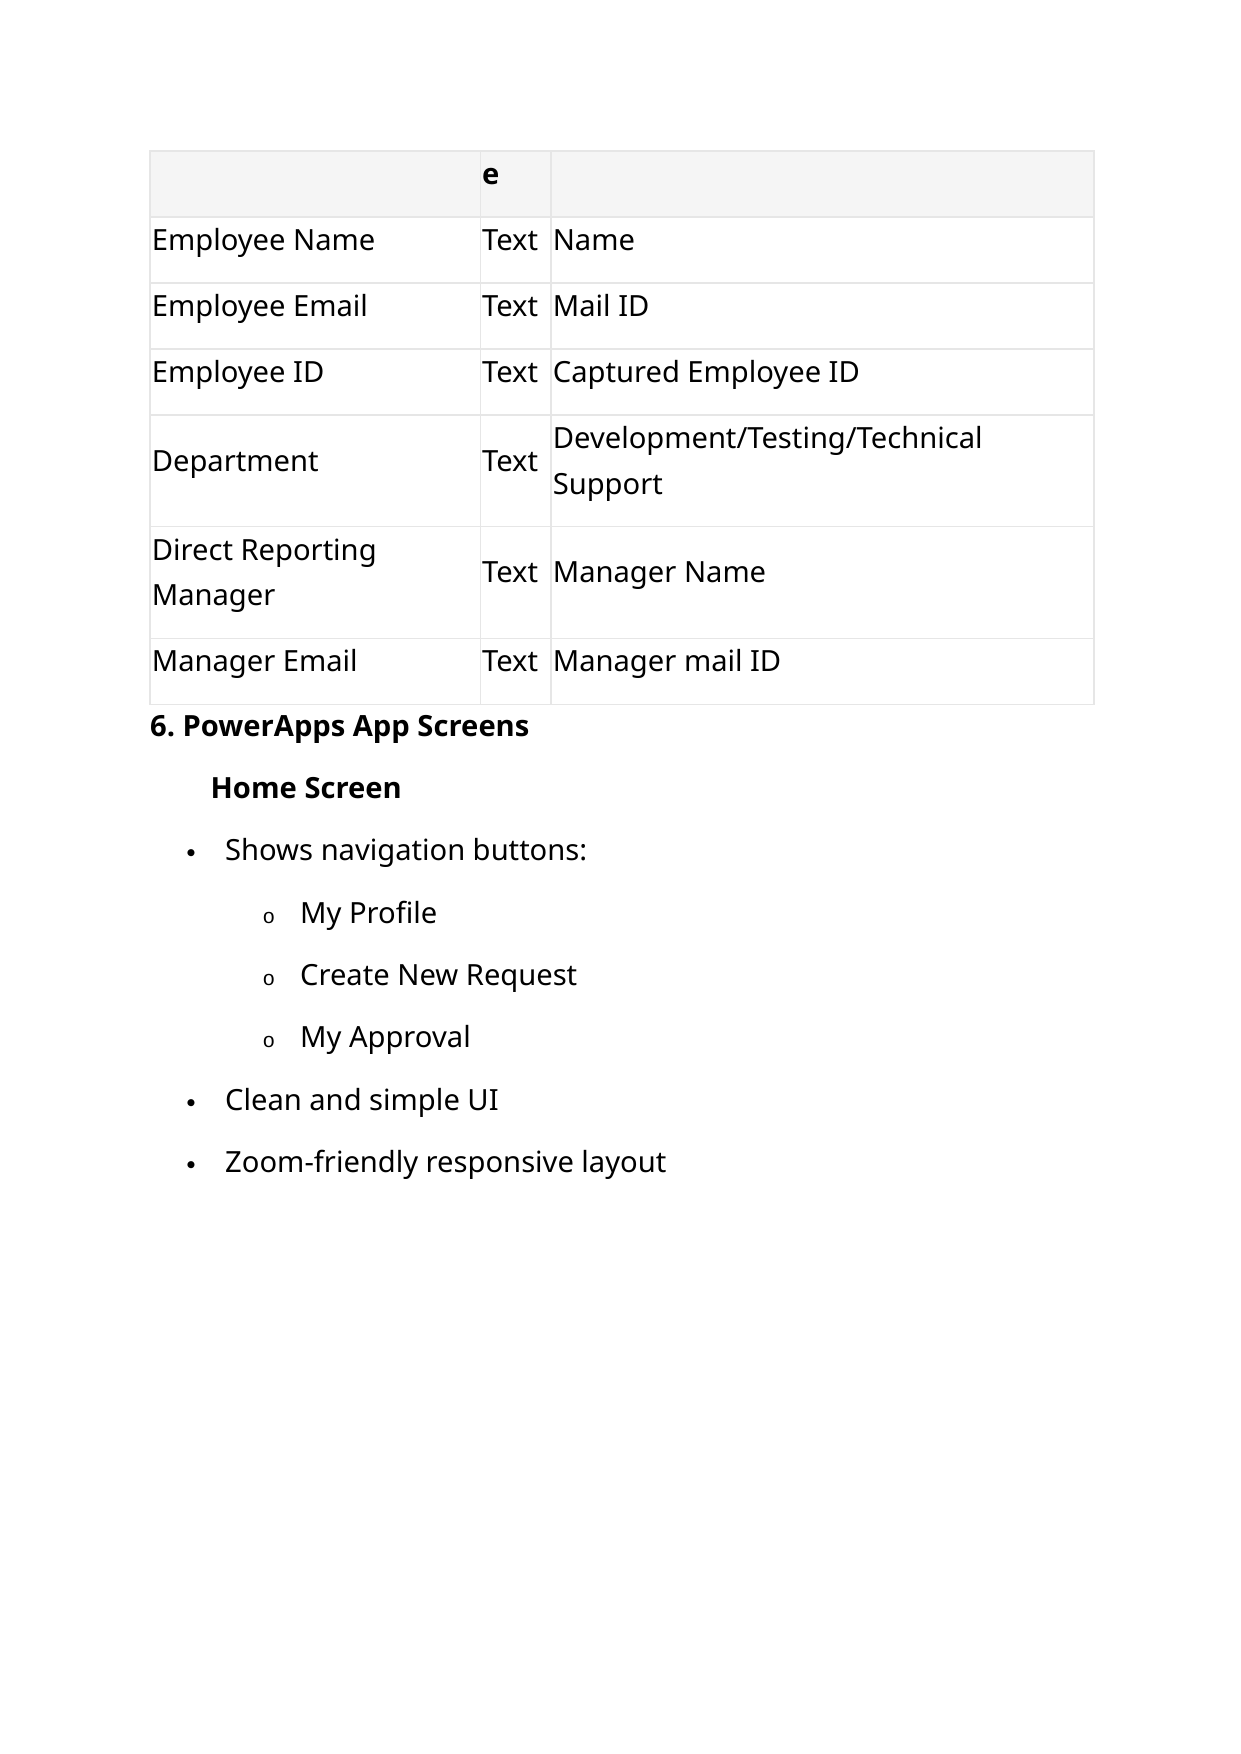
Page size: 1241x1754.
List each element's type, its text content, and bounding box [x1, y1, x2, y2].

table_header [552, 152, 1093, 216]
table_header [151, 152, 480, 216]
table_cell Direct Reporting Manager [151, 527, 480, 637]
list Shows navigation buttons: [187, 830, 1090, 869]
table_cell Development/Testing/Technical Support [552, 416, 1093, 526]
text Home Screen [150, 767, 1090, 807]
table_cell Manager Name [552, 527, 1093, 637]
table_cell Captured Employee ID [552, 350, 1093, 414]
table_header e [481, 152, 550, 216]
table_cell Mail ID [552, 284, 1093, 348]
table_cell Manager mail ID [552, 639, 1093, 703]
table_cell Text [481, 350, 550, 414]
table_cell Employee ID [151, 350, 480, 414]
list My Profile [262, 892, 1090, 932]
list Zoom‑friendly responsive layout [187, 1141, 1090, 1181]
table_cell Name [552, 218, 1093, 282]
list Create New Request [262, 954, 1090, 994]
table_cell Text [481, 639, 550, 703]
list Clean and simple UI [187, 1079, 1090, 1118]
table_cell Manager Email [151, 639, 480, 703]
text 6. PowerApps App Screens [150, 705, 1090, 745]
table_cell Text [481, 416, 550, 526]
table_cell Employee Email [151, 284, 480, 348]
list My Approval [262, 1017, 1090, 1056]
table_cell Text [481, 218, 550, 282]
table_cell Text [481, 284, 550, 348]
table_cell Text [481, 527, 550, 637]
table_cell Department [151, 416, 480, 526]
table_cell Employee Name [151, 218, 480, 282]
